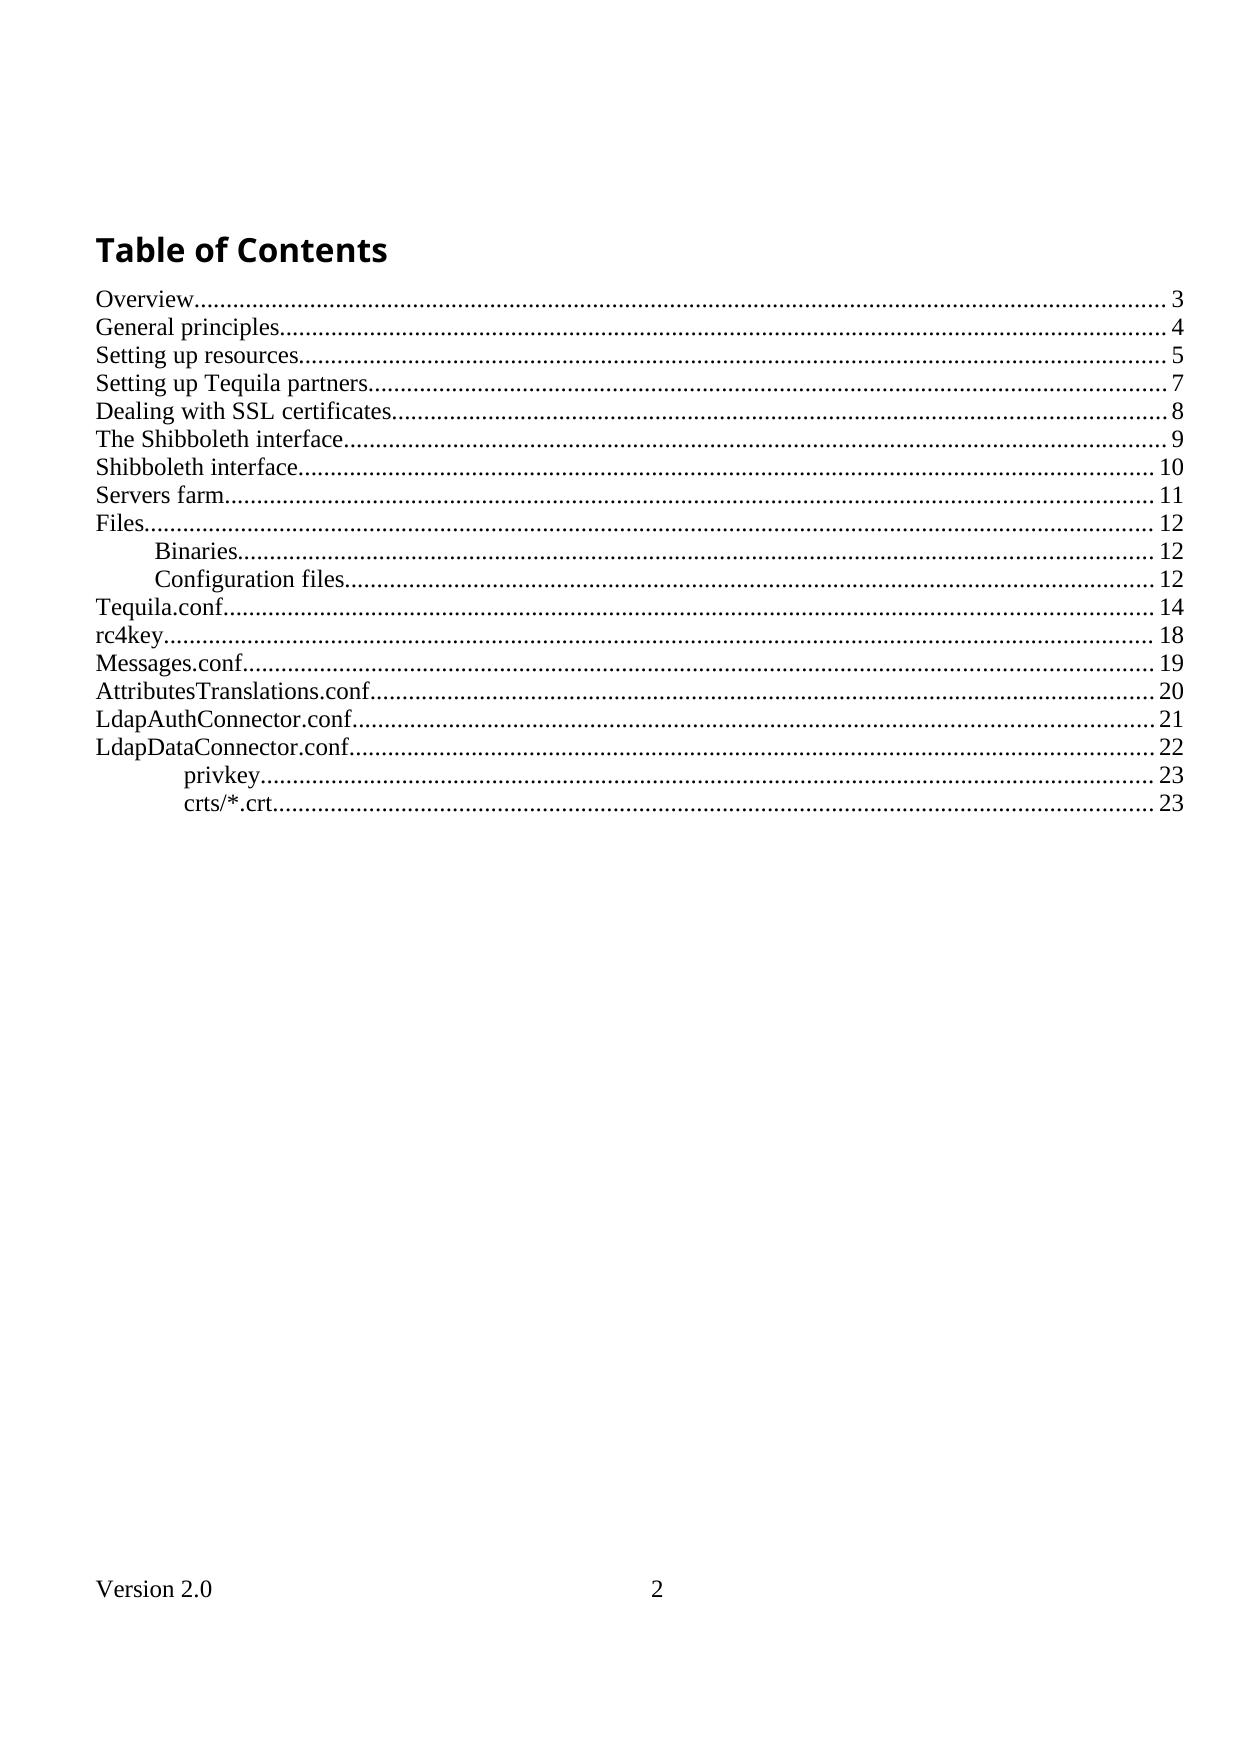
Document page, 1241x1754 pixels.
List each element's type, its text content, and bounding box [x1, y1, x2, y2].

text Dealing with SSL certificates 8 [95, 397, 1184, 425]
text crts/*.crt 23 [184, 789, 1184, 817]
text Overview 3 [95, 284, 1184, 313]
text Shibboleth interface 10 [95, 453, 1184, 481]
text General principles 4 [95, 313, 1184, 341]
text Configuration files 12 [154, 565, 1184, 593]
text LdapDataConnector.conf 22 [95, 733, 1184, 761]
text Tequila.conf 14 [95, 593, 1184, 621]
text LdapAuthConnector.conf 21 [95, 705, 1184, 733]
text rc4key 18 [95, 621, 1184, 649]
text Setting up Tequila partners 7 [95, 369, 1184, 397]
text AttributesTranslations.conf 20 [95, 677, 1184, 705]
text Servers farm 11 [95, 481, 1184, 509]
text privkey 23 [184, 761, 1184, 789]
text The Shibboleth interface 9 [95, 425, 1184, 453]
text Messages.conf 19 [95, 649, 1184, 677]
text Binaries 12 [154, 537, 1184, 565]
text Files 12 [95, 509, 1184, 537]
text Setting up resources 5 [95, 341, 1184, 369]
subtitle Table of Contents [95, 226, 1184, 272]
